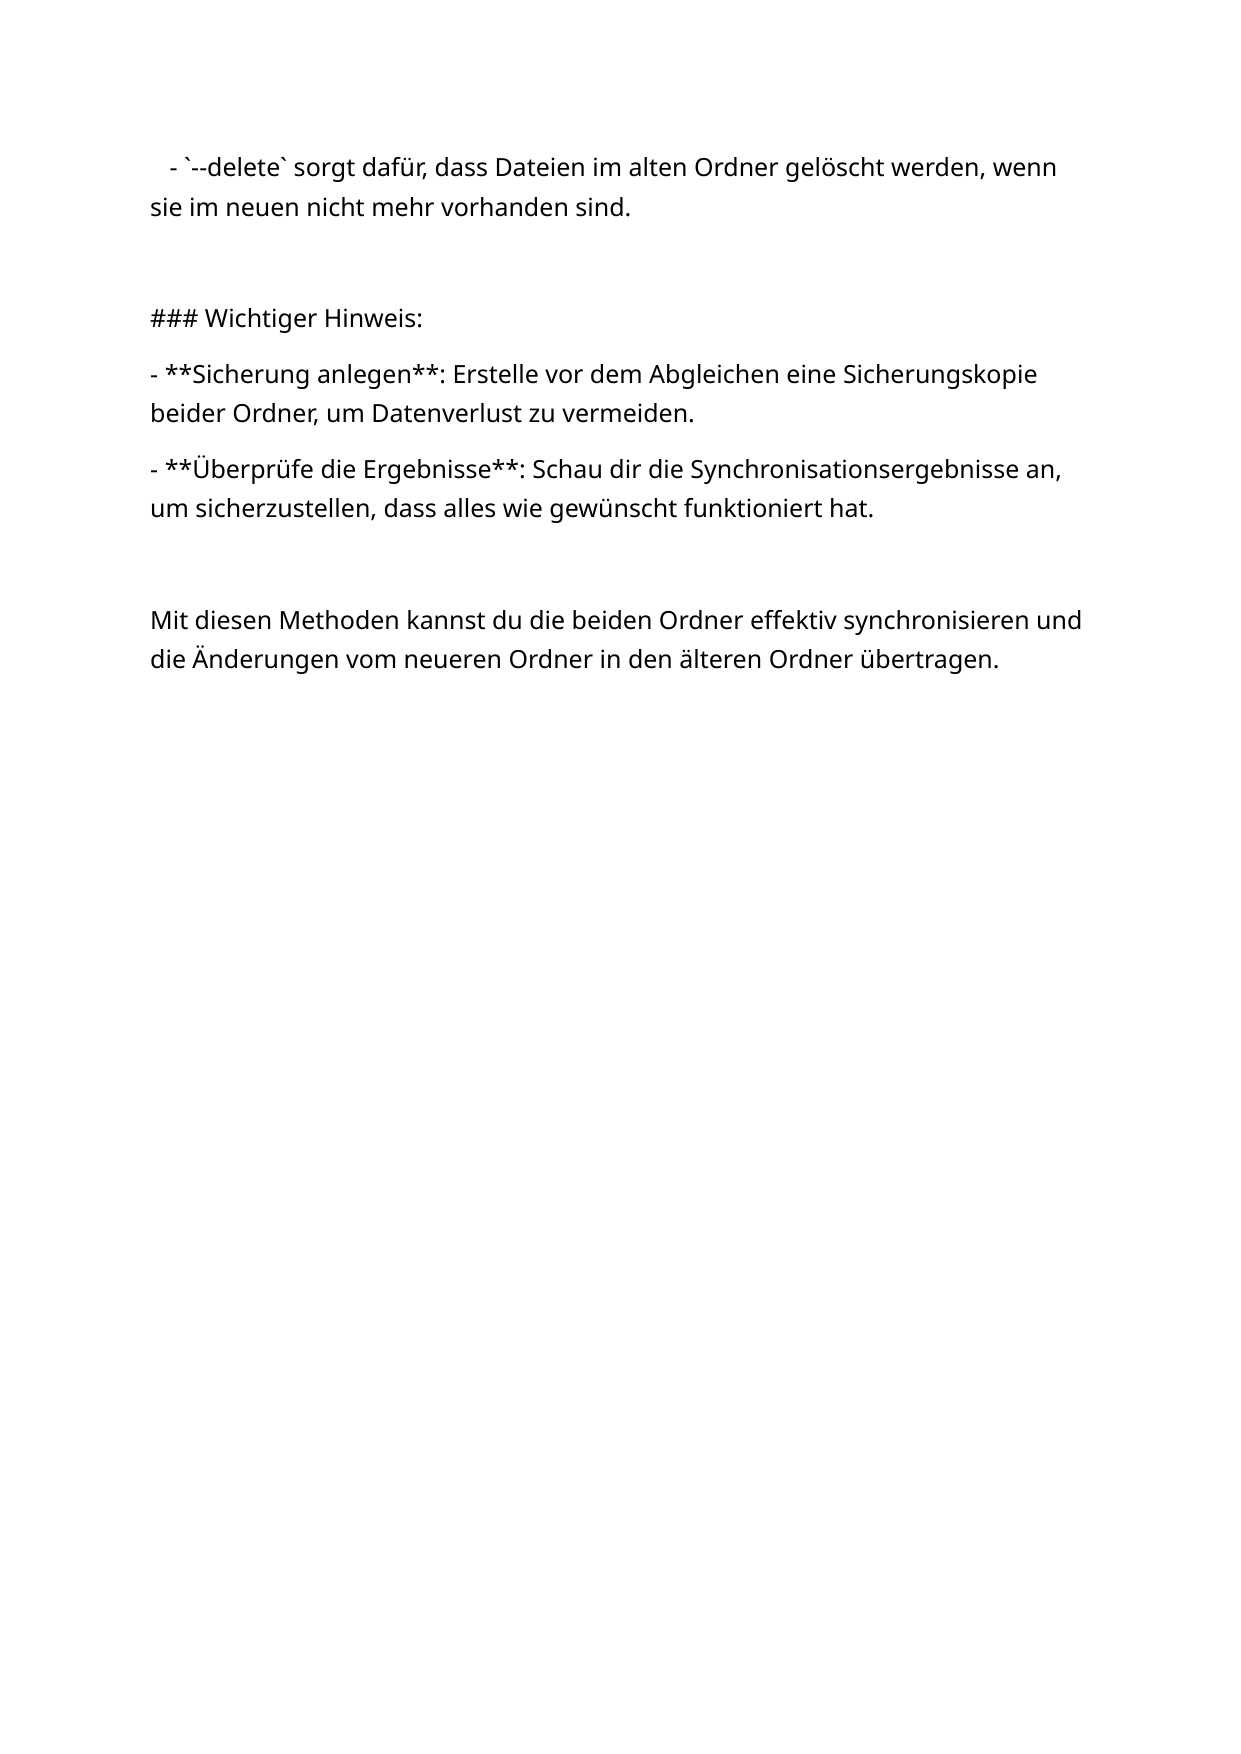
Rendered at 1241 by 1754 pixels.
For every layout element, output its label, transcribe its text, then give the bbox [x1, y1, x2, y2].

text - `--delete` sorgt dafür, dass Dateien im alten Ordner gelöscht werden, wenn sie im neuen nicht mehr vorhanden sind. [150, 150, 1090, 223]
text ### Wichtiger Hinweis: [150, 301, 1090, 335]
text - **Überprüfe die Ergebnisse**: Schau dir die Synchronisationsergebnisse an, um sicherzustellen, dass alles wie gewünscht funktioniert hat. [150, 452, 1090, 525]
text Mit diesen Methoden kannst du die beiden Ordner effektiv synchronisieren und die Änderungen vom neueren Ordner in den älteren Ordner übertragen. [150, 602, 1090, 676]
text - **Sicherung anlegen**: Erstelle vor dem Abgleichen eine Sicherungskopie beider Ordner, um Datenverlust zu vermeiden. [150, 357, 1090, 430]
